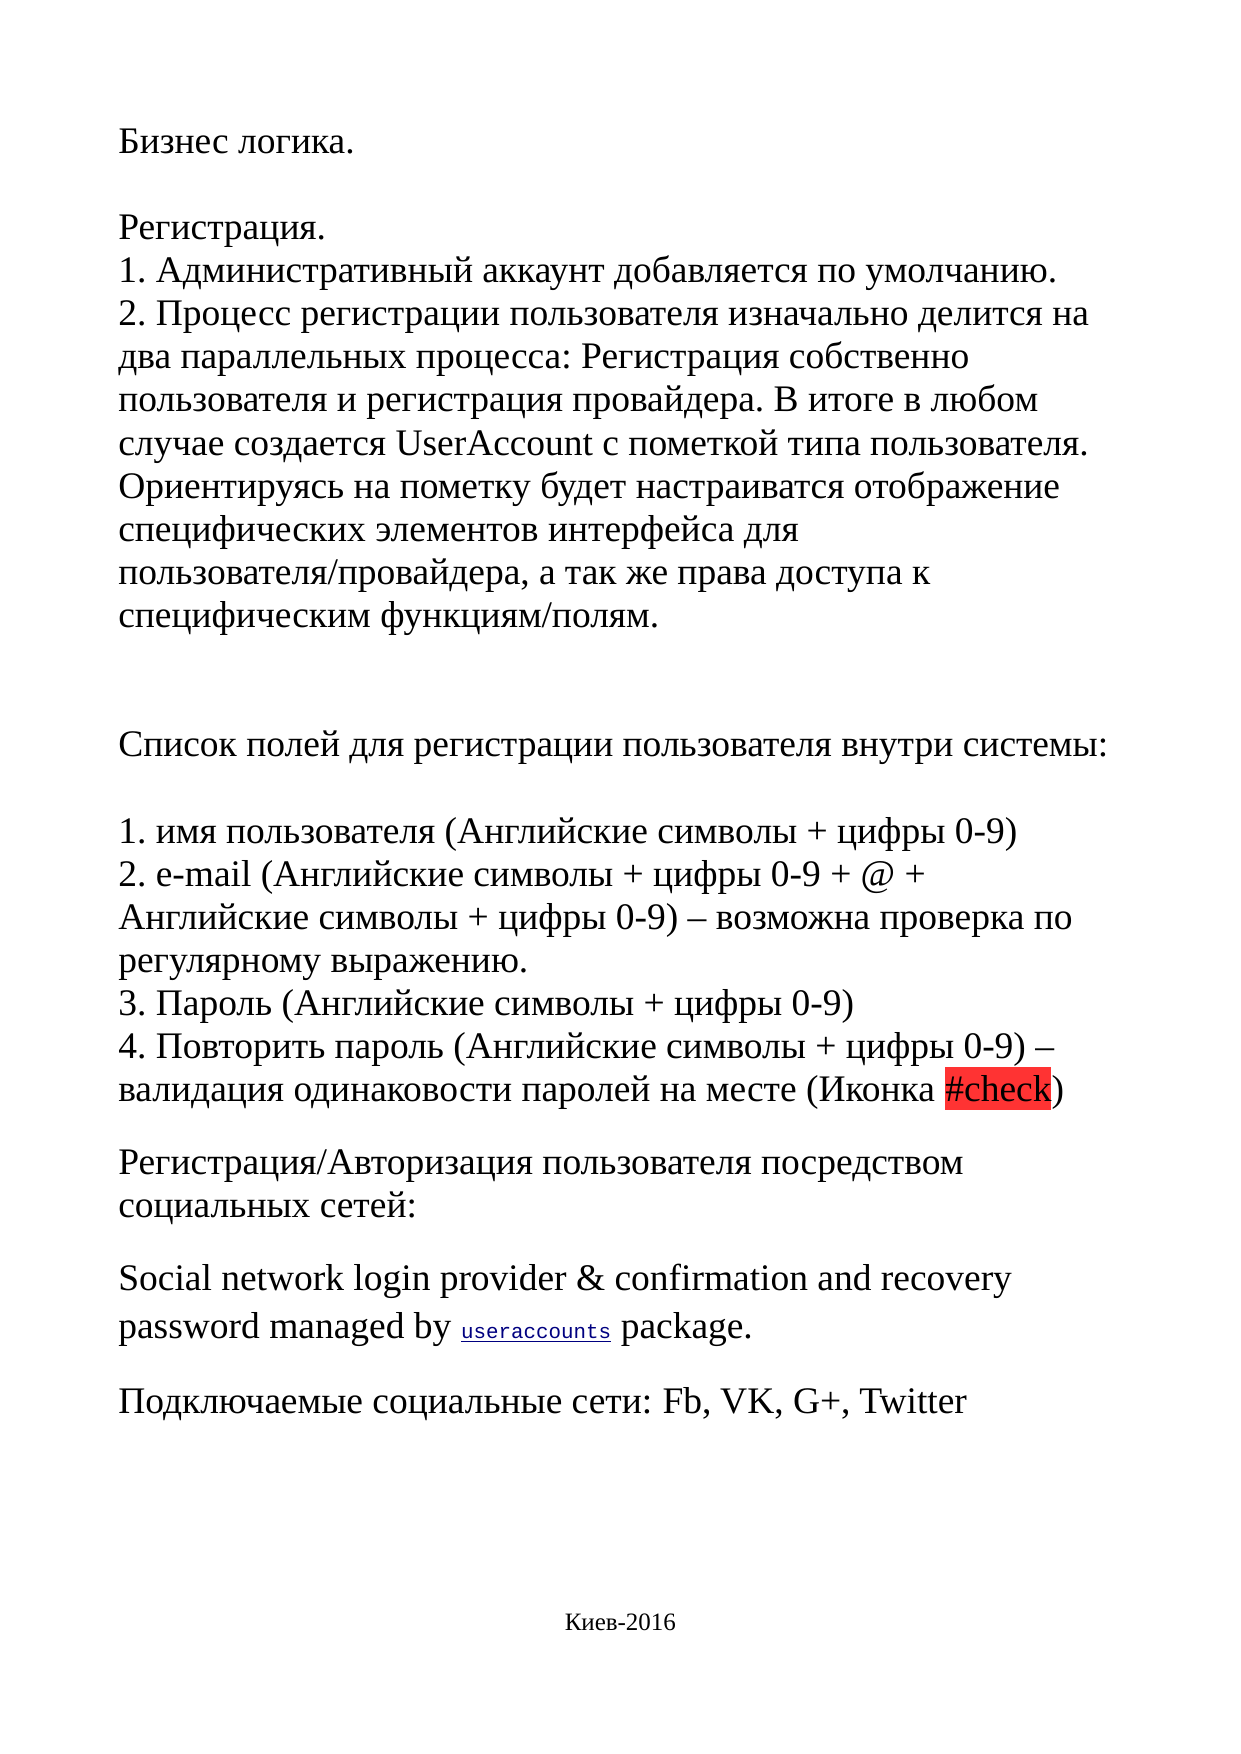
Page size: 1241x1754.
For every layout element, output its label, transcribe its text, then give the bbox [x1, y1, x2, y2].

text 1. Административный аккаунт добавляется по умолчанию. [118, 247, 1122, 291]
text Регистрация/Авторизация пользователя посредством социальных сетей: [118, 1139, 1122, 1226]
text 3. Пароль (Английские символы + цифры 0-9) [118, 981, 1122, 1024]
text Бизнес логика. [118, 118, 1122, 161]
text 2. e-mail (Английские символы + цифры 0-9 + @ + Английские символы + цифры 0-9) – возможна проверка по регулярному выражению. [118, 851, 1122, 981]
text 2. Процесс регистрации пользователя изначально делится на два параллельных процесса: Регистрация собственно пользователя и регистрация провайдера. В итоге в любом случае создается UserAccount с пометкой типа пользователя. Ориентируясь на пометку будет настраиватся отображение специфических элементов интерфейса для пользователя/провайдера, а так же права доступа к специфическим функциям/полям. [118, 291, 1122, 636]
text 1. имя пользователя (Английские символы + цифры 0-9) [118, 808, 1122, 851]
text 4. Повторить пароль (Английские символы + цифры 0-9) – валидация одинаковости паролей на месте (Иконка #check) [118, 1024, 1122, 1110]
text Social network login provider & confirmation and recovery password managed by useraccounts package. [118, 1255, 1122, 1349]
text Список полей для регистрации пользователя внутри системы: [118, 722, 1122, 765]
text Регистрация. [118, 204, 1122, 247]
text Подключаемые социальные сети: Fb, VK, G+, Twitter [118, 1379, 1122, 1422]
